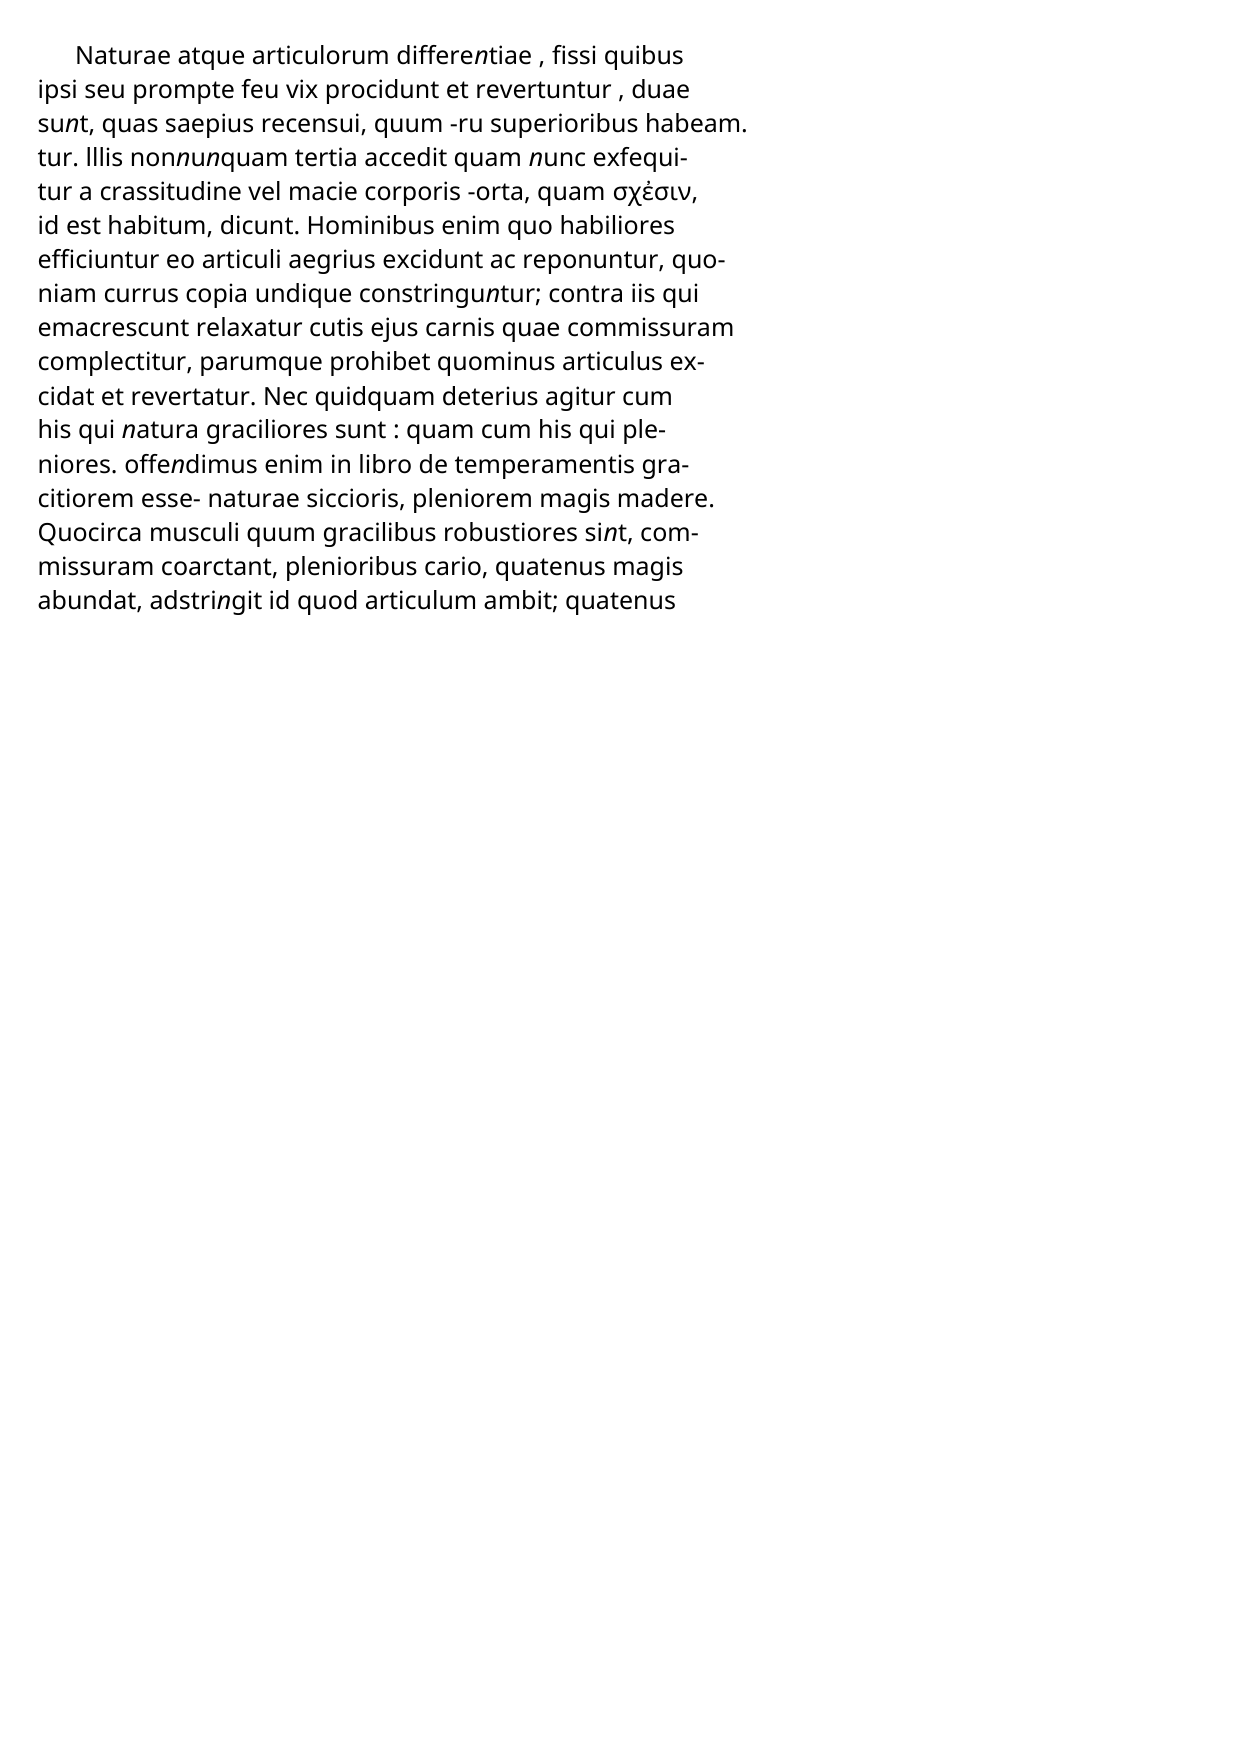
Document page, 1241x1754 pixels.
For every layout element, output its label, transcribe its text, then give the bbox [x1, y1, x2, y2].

text Naturae atque articulorum differentiae , fissi quibus ipsi seu prompte feu vix procidunt et revertuntur , duae sunt, quas saepius recensui, quum -ru superioribus habeam. tur. lllis nonnunquam tertia accedit quam nunc exfequi- tur a crassitudine vel macie corporis -orta, quam σχἐσιν, id est habitum, dicunt. Hominibus enim quo habiliores efficiuntur eo articuli aegrius excidunt ac reponuntur, quo- niam currus copia undique constringuntur; contra iis qui emacrescunt relaxatur cutis ejus carnis quae commissuram complectitur, parumque prohibet quominus articulus ex- cidat et revertatur. Nec quidquam deterius agitur cum his qui natura graciliores sunt : quam cum his qui ple- niores. offendimus enim in libro de temperamentis gra- citiorem esse- naturae siccioris, pleniorem magis madere. Quocirca musculi quum gracilibus robustiores sint, com- missuram coarctant, plenioribus cario, quatenus magis abundat, adstringit id quod articulum ambit; quatenus [37, 37, 1203, 617]
